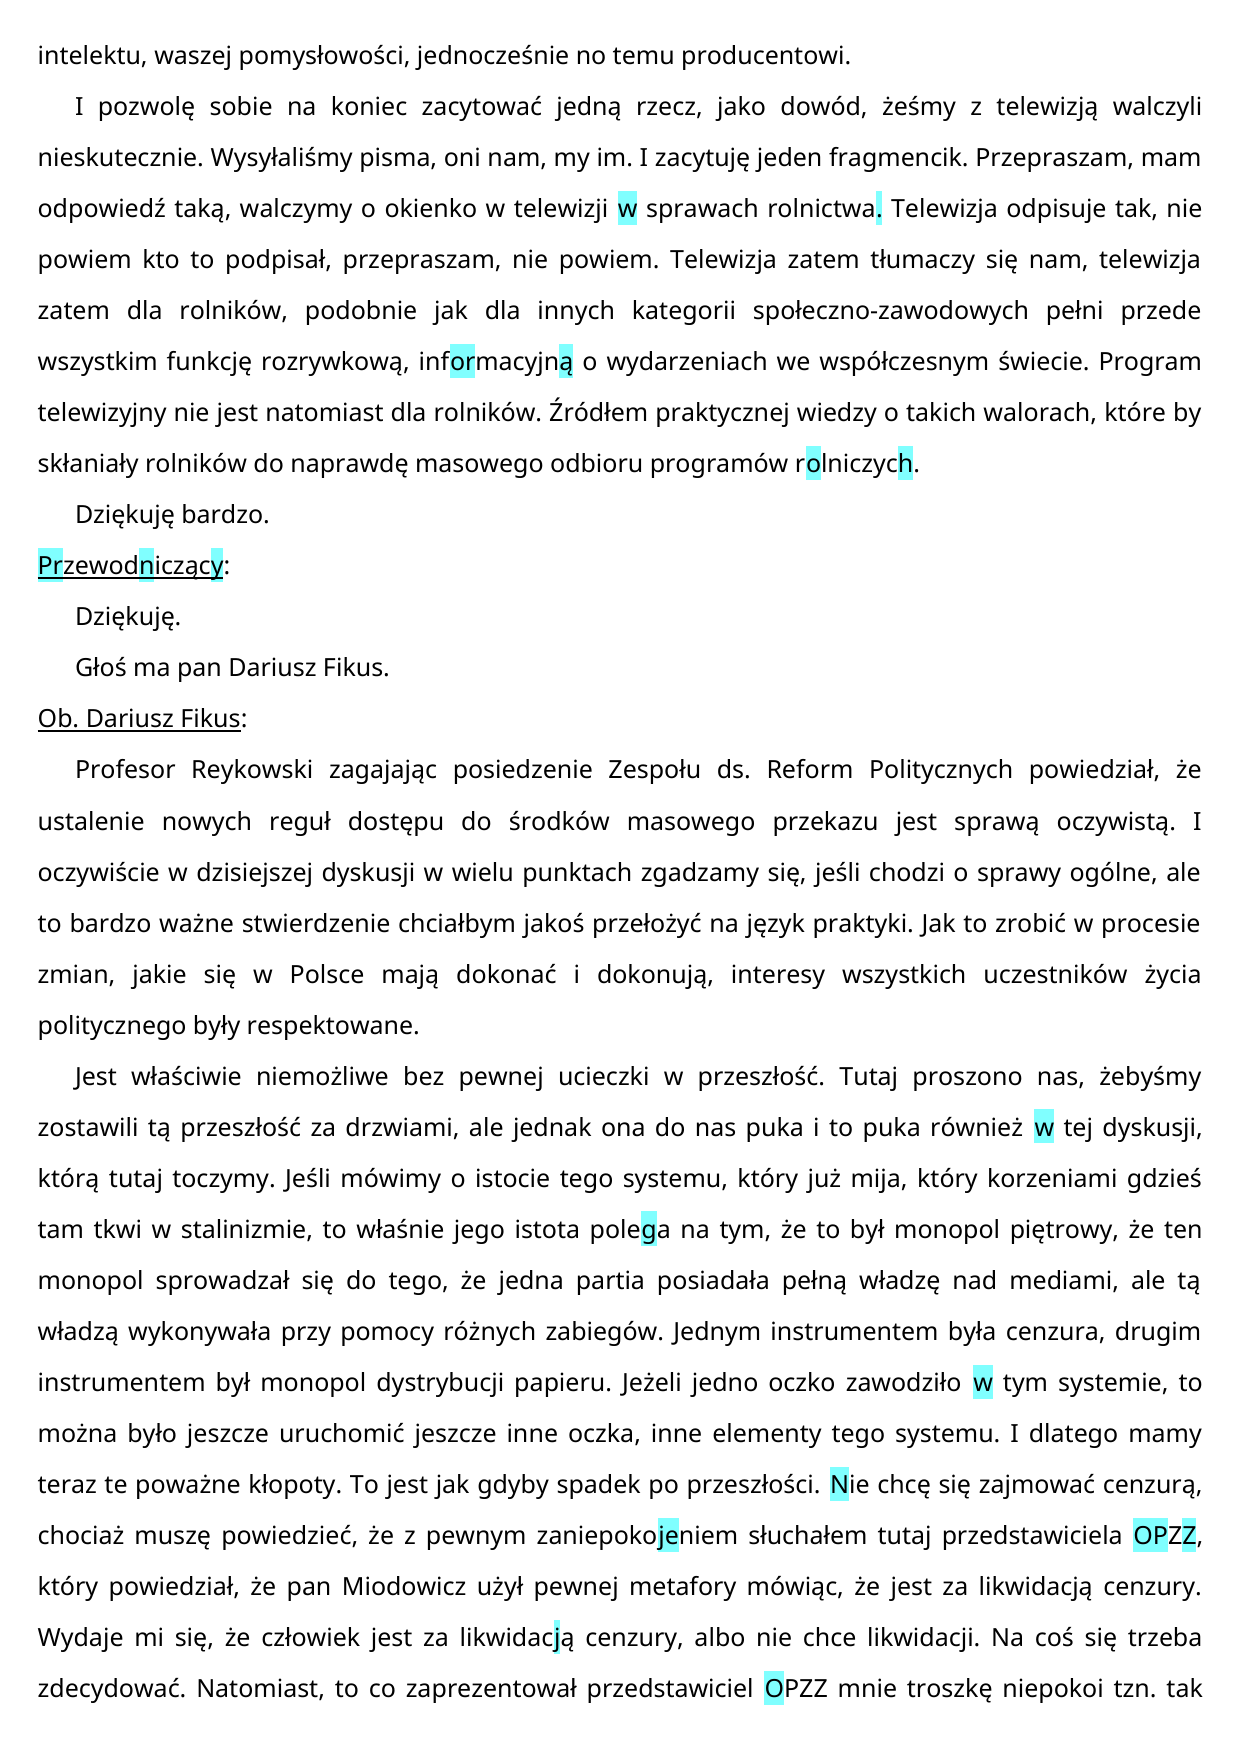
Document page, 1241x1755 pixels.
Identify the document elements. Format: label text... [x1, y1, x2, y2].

text Ob. Dariusz Fikus: [37, 701, 1203, 735]
text Przewodniczący: [37, 548, 1203, 582]
text Profesor Reykowski zagajając posiedzenie Zespołu ds. Reform Politycznych powiedział, że ustalenie nowych reguł dostępu do środków masowego przekazu jest sprawą oczywistą. I oczywiście w dzisiejszej dyskusji w wielu punktach zgadzamy się, jeśli chodzi o sprawy ogólne, ale to bardzo ważne stwierdzenie chciałbym jakoś przełożyć na język praktyki. Jak to zrobić w procesie zmian, jakie się w Polsce mają dokonać i dokonują, interesy wszystkich uczestników życia politycznego były respektowane. [37, 752, 1203, 1041]
text Dziękuję bardzo. [37, 497, 1203, 531]
text Dziękuję. [37, 599, 1203, 633]
text I pozwolę sobie na koniec zacytować jedną rzecz, jako dowód, żeśmy z telewizją walczyli nieskutecznie. Wysyłaliśmy pisma, oni nam, my im. I zacytuję jeden fragmencik. Przepraszam, mam odpowiedź taką, walczymy o okienko w telewizji w sprawach rolnictwa. Telewizja odpisuje tak, nie powiem kto to podpisał, przepraszam, nie powiem. Telewizja zatem tłumaczy się nam, telewizja zatem dla rolników, podobnie jak dla innych kategorii społeczno-zawodowych pełni przede wszystkim funkcję rozrywkową, informacyjną o wydarzeniach we współczesnym świecie. Program telewizyjny nie jest natomiast dla rolników. Źródłem praktycznej wiedzy o takich walorach, które by skłaniały rolników do naprawdę masowego odbioru programów rolniczych. [37, 88, 1203, 480]
text intelektu, waszej pomysłowości, jednocześnie no temu producentowi. [37, 37, 1203, 72]
text Jest właściwie niemożliwe bez pewnej ucieczki w przeszłość. Tutaj proszono nas, żebyśmy zostawili tą przeszłość za drzwiami, ale jednak ona do nas puka i to puka również w tej dyskusji, którą tutaj toczymy. Jeśli mówimy o istocie tego systemu, który już mija, który korzeniami gdzieś tam tkwi w stalinizmie, to właśnie jego istota polega na tym, że to był monopol piętrowy, że ten monopol sprowadzał się do tego, że jedna partia posiadała pełną władzę nad mediami, ale tą władzą wykonywała przy pomocy różnych zabiegów. Jednym instrumentem była cenzura, drugim instrumentem był monopol dystrybucji papieru. Jeżeli jedno oczko zawodziło w tym systemie, to można było jeszcze uruchomić jeszcze inne oczka, inne elementy tego systemu. I dlatego mamy teraz te poważne kłopoty. To jest jak gdyby spadek po przeszłości. Nie chcę się zajmować cenzurą, chociaż muszę powiedzieć, że z pewnym zaniepokojeniem słuchałem tutaj przedstawiciela OPZZ, który powiedział, że pan Miodowicz użył pewnej metafory mówiąc, że jest za likwidacją cenzury. Wydaje mi się, że człowiek jest za likwidacją cenzury, albo nie chce likwidacji. Na coś się trzeba zdecydować. Natomiast, to co zaprezentował przedstawiciel OPZZ mnie troszkę niepokoi tzn. tak [37, 1058, 1203, 1705]
text Głoś ma pan Dariusz Fikus. [37, 650, 1203, 684]
